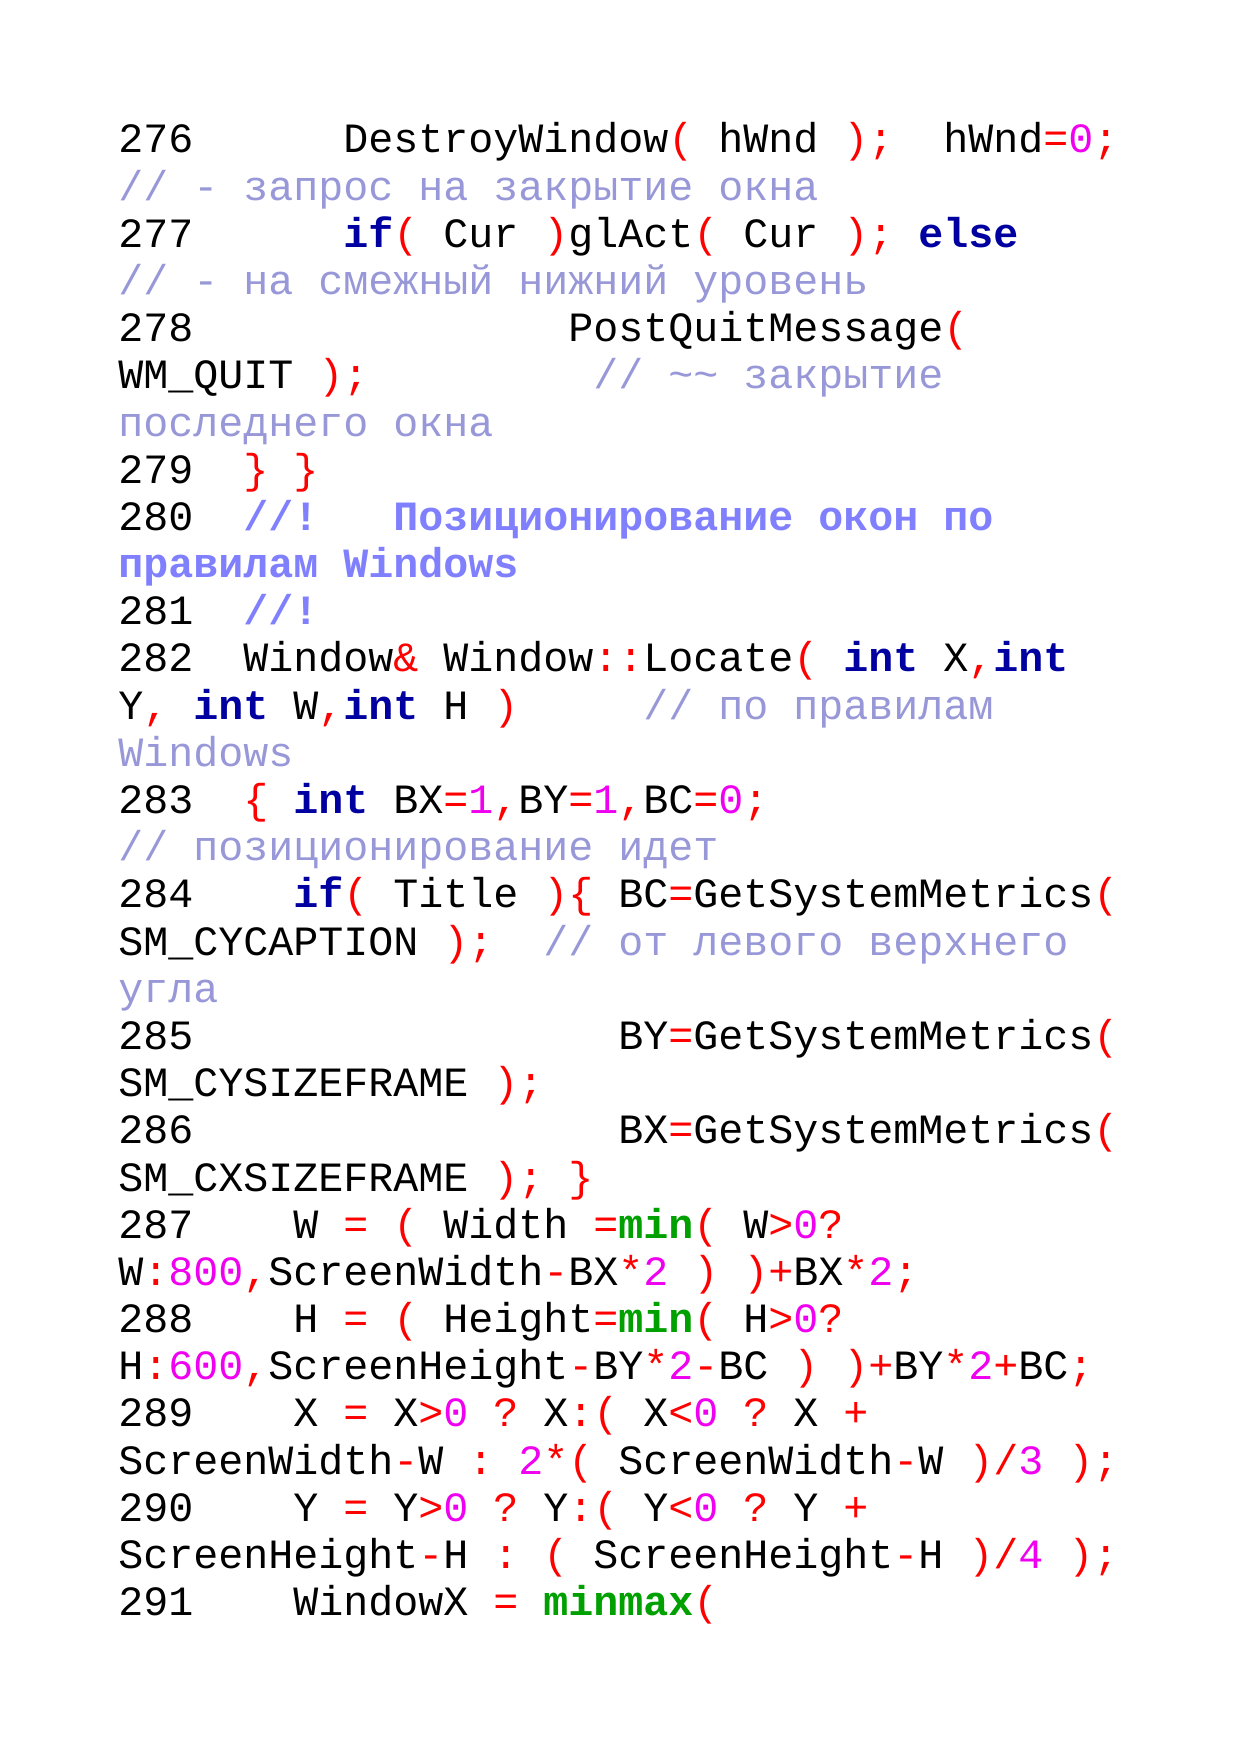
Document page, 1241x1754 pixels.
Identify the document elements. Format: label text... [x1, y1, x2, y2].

subtitle 290 Y = Y>0 ? Y:( Y<0 ? Y + ScreenHeight-H : ( ScreenHeight-H )/4 ); [118, 1487, 293, 1534]
subtitle 289 X = X>0 ? X:( X<0 ? X + ScreenWidth-W : 2*( ScreenWidth-W )/3 ); [843, 1392, 1122, 1487]
subtitle 291 WindowX = minmax( 0,X,ScreenWidth-W ); pX=0; [493, 1581, 1122, 1628]
subtitle 288 H = ( Height=min( H>0?H:600,ScreenHeight-BY*2-BC ) )+BY*2+BC; [768, 1298, 1122, 1392]
subtitle 286 BX=GetSystemMetrics( SM_CXSIZEFRAME ); } [118, 1109, 1122, 1203]
subtitle 289 X = X>0 ? X:( X<0 ? X + ScreenWidth-W : 2*( ScreenWidth-W )/3 ); [343, 1392, 643, 1487]
subtitle 287 W = ( Width =min( W>0?W:800,ScreenWidth-BX*2 ) )+BX*2; [118, 1203, 1122, 1298]
subtitle 281 //! [118, 590, 1122, 637]
subtitle 290 Y = Y>0 ? Y:( Y<0 ? Y + ScreenHeight-H : ( ScreenHeight-H )/4 ); [343, 1487, 393, 1534]
subtitle 291 WindowX = minmax( 0,X,ScreenWidth-W ); pX=0; [118, 1581, 293, 1628]
subtitle 276 DestroyWindow( hWnd ); hWnd=0; // - запрос на закрытие окна [118, 118, 1122, 212]
subtitle 288 H = ( Height=min( H>0?H:600,ScreenHeight-BY*2-BC ) )+BY*2+BC; [568, 1298, 743, 1392]
subtitle 288 H = ( Height=min( H>0?H:600,ScreenHeight-BY*2-BC ) )+BY*2+BC; [343, 1298, 443, 1345]
subtitle 278 PostQuitMessage( WM_QUIT ); // ~~ закрытие последнего окна [118, 307, 1122, 448]
subtitle 282 Window& Window::Locate( int X,int Y, int W,int H ) // по правилам Windows [118, 637, 1122, 779]
subtitle 284 if( Title ){ BC=GetSystemMetrics( SM_CYCAPTION ); // от левого верхнего угла [118, 873, 1122, 1015]
subtitle 288 H = ( Height=min( H>0?H:600,ScreenHeight-BY*2-BC ) )+BY*2+BC; [118, 1298, 293, 1392]
subtitle 290 Y = Y>0 ? Y:( Y<0 ? Y + ScreenHeight-H : ( ScreenHeight-H )/4 ); [668, 1487, 793, 1534]
subtitle 290 Y = Y>0 ? Y:( Y<0 ? Y + ScreenHeight-H : ( ScreenHeight-H )/4 ); [843, 1487, 1122, 1581]
subtitle 289 X = X>0 ? X:( X<0 ? X + ScreenWidth-W : 2*( ScreenWidth-W )/3 ); [668, 1392, 793, 1439]
subtitle 289 X = X>0 ? X:( X<0 ? X + ScreenWidth-W : 2*( ScreenWidth-W )/3 ); [118, 1392, 293, 1439]
subtitle 290 Y = Y>0 ? Y:( Y<0 ? Y + ScreenHeight-H : ( ScreenHeight-H )/4 ); [418, 1487, 643, 1581]
subtitle 277 if( Cur )glAct( Cur ); else // - на смежный нижний уровень [118, 212, 1122, 307]
subtitle 283 { int BX=1,BY=1,BC=0; // позиционирование идет [118, 779, 1122, 873]
subtitle 285 BY=GetSystemMetrics( SM_CYSIZEFRAME ); [118, 1015, 1122, 1109]
subtitle 280 //! Позиционирование окон по правилам Windows [118, 496, 1122, 590]
subtitle 279 } } [118, 448, 1122, 496]
